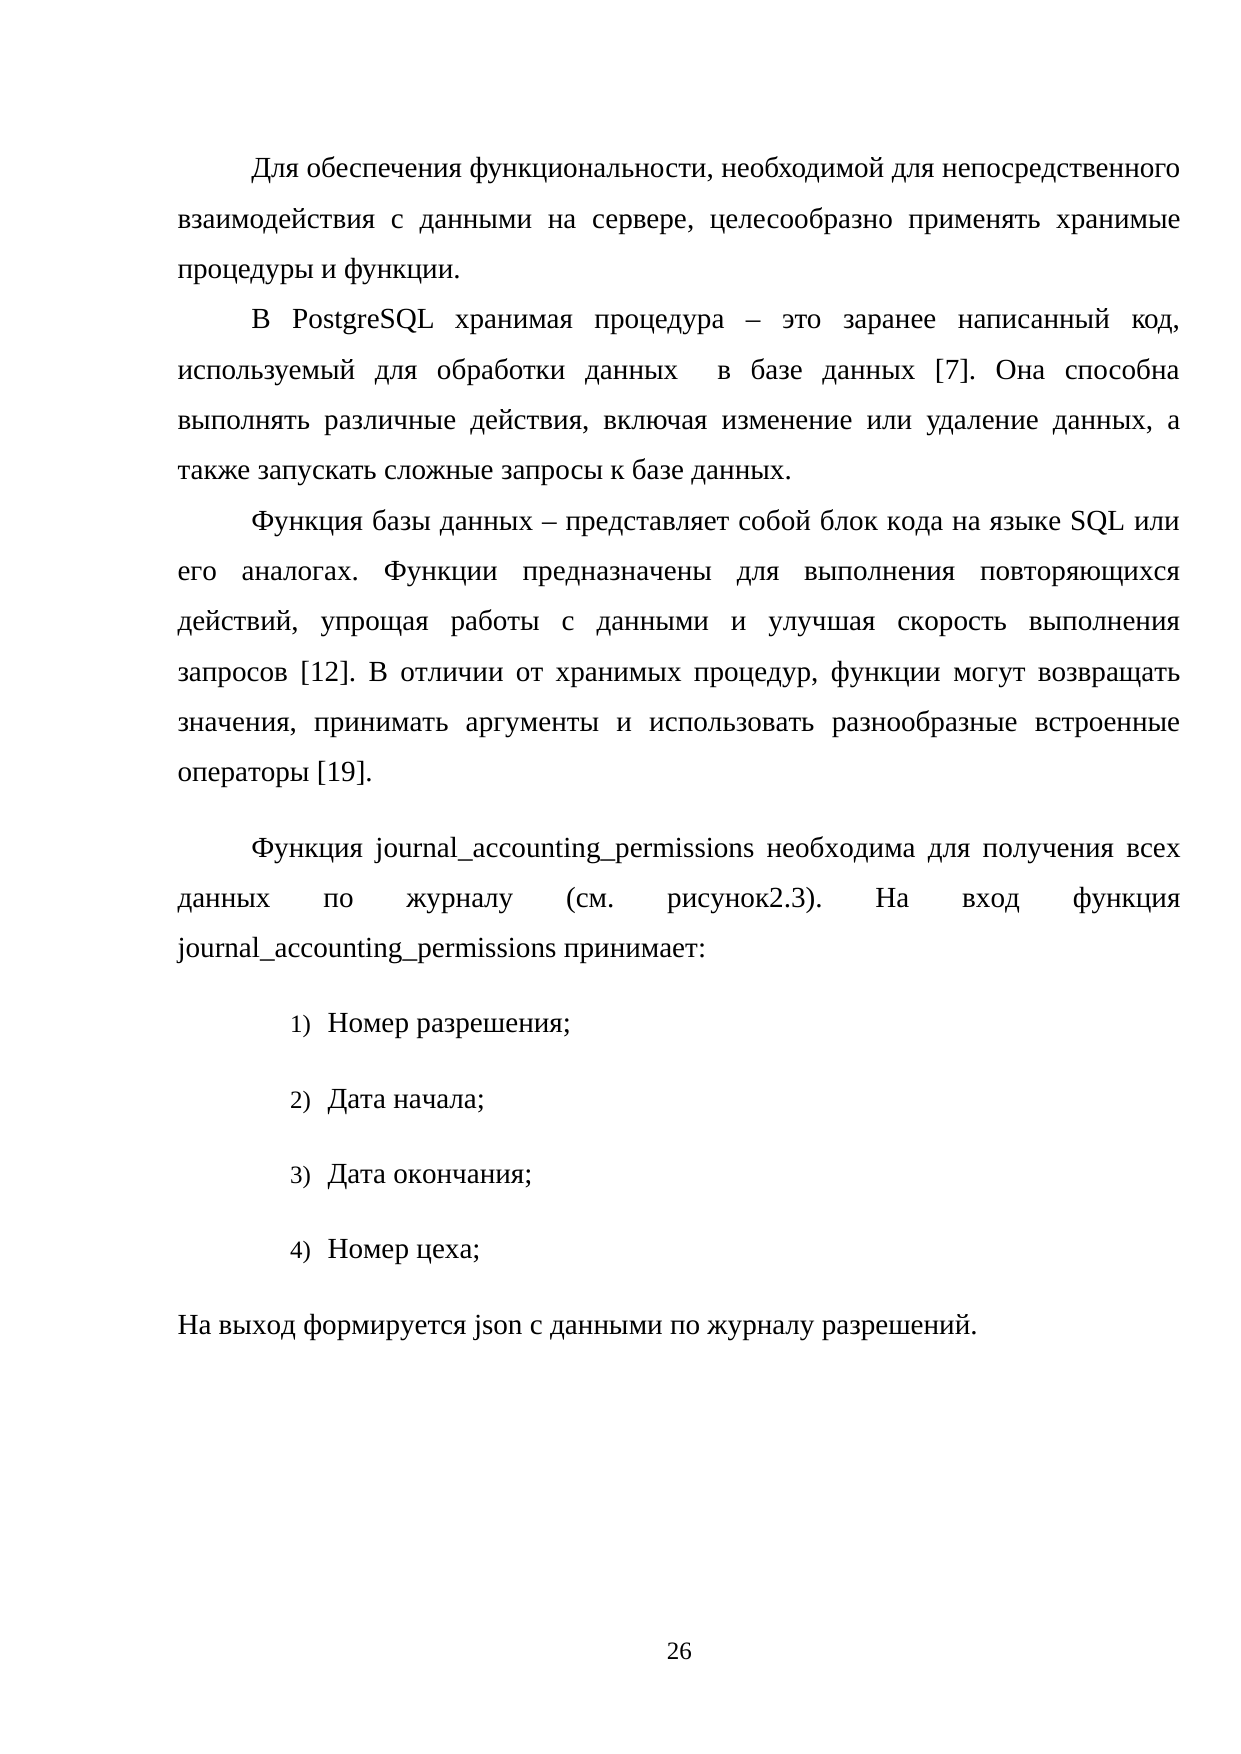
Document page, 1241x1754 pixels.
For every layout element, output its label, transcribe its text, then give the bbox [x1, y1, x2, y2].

text Функция journal_accounting_permissions необходима для получения всех данных по журналу (см. рисунок2.3). На вход функция journal_accounting_permissions принимает: [177, 830, 1181, 964]
text В PostgreSQL хранимая процедура – это заранее написанный код, используемый для обработки данных в базе данных [7]. Она способна выполнять различные действия, включая изменение или удаление данных, а также запускать сложные запросы к базе данных. [177, 302, 1181, 486]
list Дата окончания; [290, 1156, 1181, 1190]
list Номер цеха; [290, 1232, 1181, 1265]
text Для обеспечения функциональности, необходимой для непосредственного взаимодействия с данными на сервере, целесообразно применять хранимые процедуры и функции. [177, 151, 1181, 285]
text Функция базы данных – представляет собой блок кода на языке SQL или его аналогах. Функции предназначены для выполнения повторяющихся действий, упрощая работы с данными и улучшая скорость выполнения запросов [12]. В отличии от хранимых процедур, функции могут возвращать значения, принимать аргументы и использовать разнообразные встроенные операторы [19]. [177, 503, 1181, 788]
list Номер разрешения; [290, 1006, 1181, 1039]
text На выход формируется json с данными по журналу разрешений. [177, 1307, 1181, 1340]
list Дата начала; [290, 1081, 1181, 1114]
